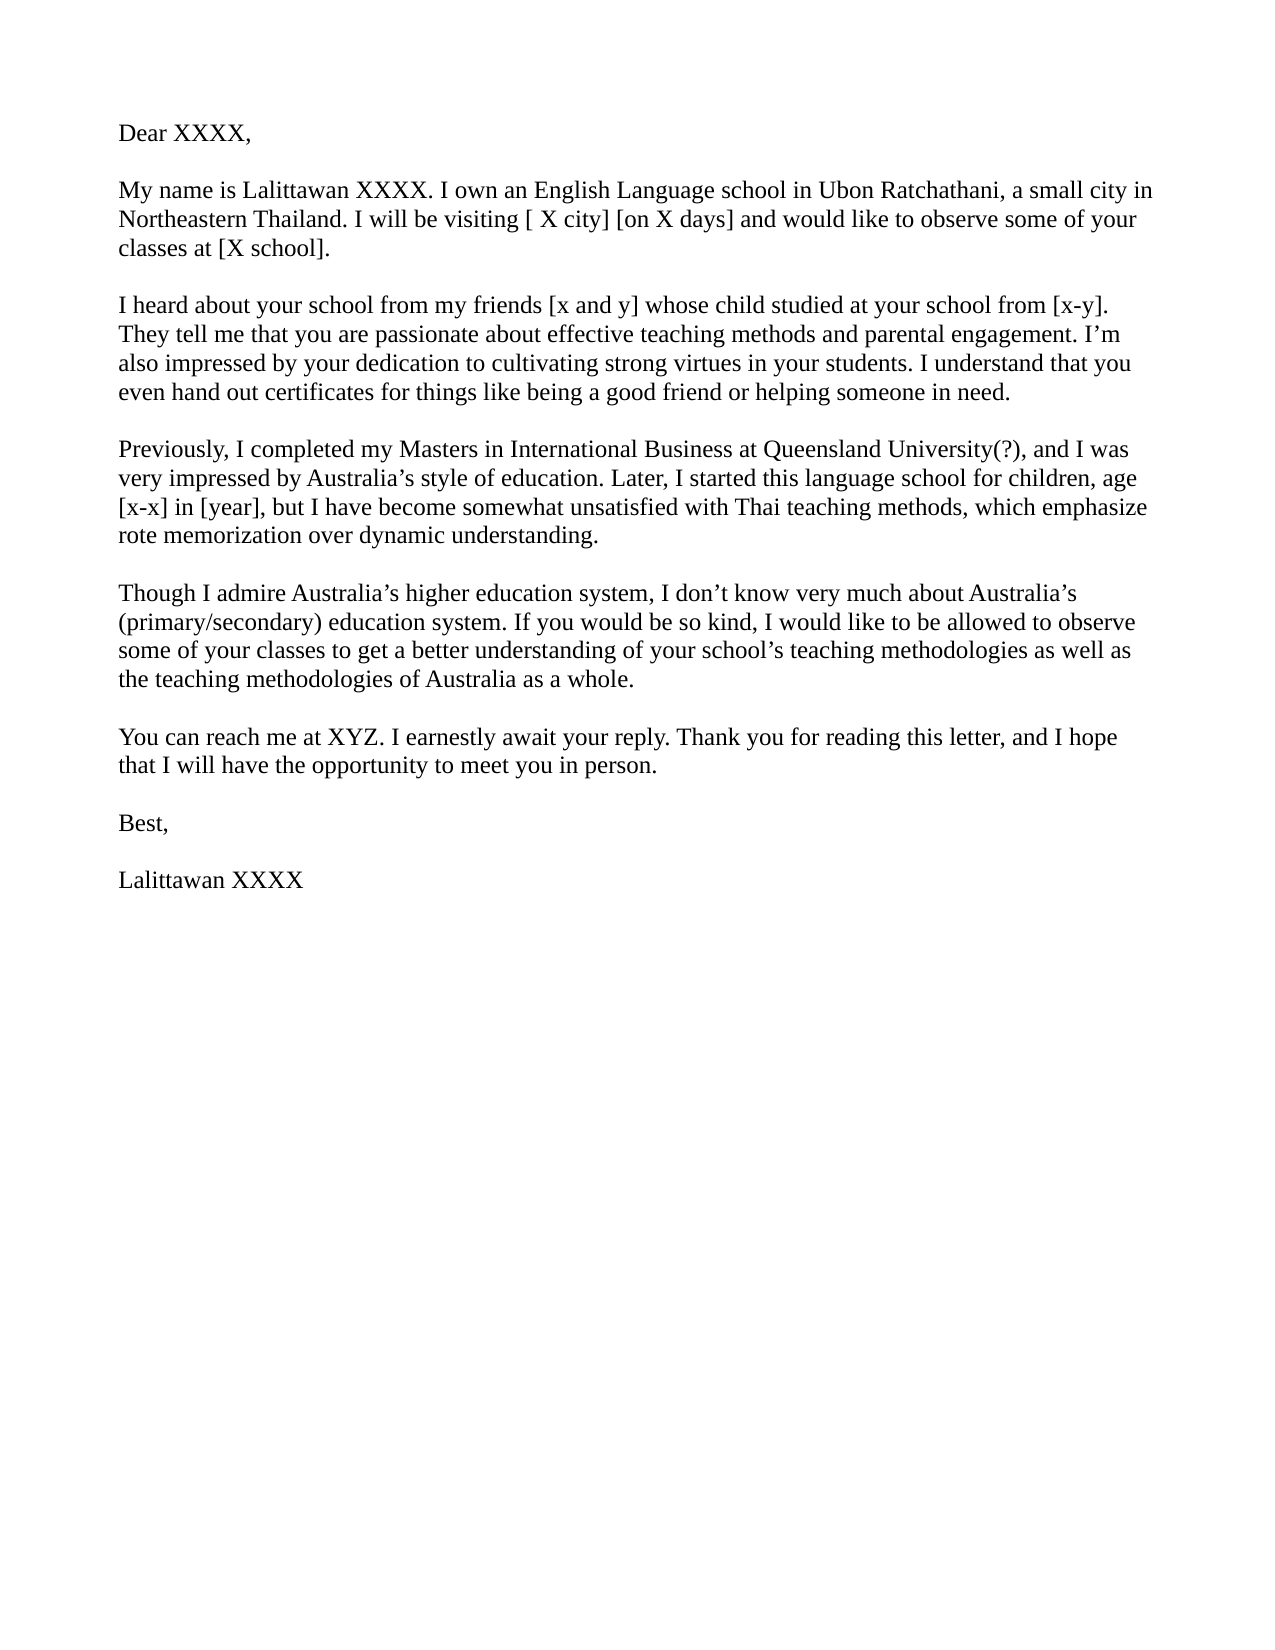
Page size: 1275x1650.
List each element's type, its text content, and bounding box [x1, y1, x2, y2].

text Though I admire Australia’s higher education system, I don’t know very much about Australia’s (primary/secondary) education system. If you would be so kind, I would like to be allowed to observe some of your classes to get a better understanding of your school’s teaching methodologies as well as the teaching methodologies of Australia as a whole. [118, 578, 1157, 693]
text My name is Lalittawan XXXX. I own an English Language school in Ubon Ratchathani, a small city in Northeastern Thailand. I will be visiting [ X city] [on X days] and would like to observe some of your classes at [X school]. [118, 176, 1157, 262]
text Lalittawan XXXX [118, 866, 1157, 894]
text Dear XXXX, [118, 118, 1157, 147]
text I heard about your school from my friends [x and y] whose child studied at your school from [x-y]. They tell me that you are passionate about effective teaching methods and parental engagement. I’m also impressed by your dedication to cultivating strong virtues in your students. I understand that you even hand out certificates for things like being a good friend or helping someone in need. [118, 291, 1157, 406]
text Previously, I completed my Masters in International Business at Queensland University(?), and I was very impressed by Australia’s style of education. Later, I started this language school for children, age [x-x] in [year], but I have become somewhat unsatisfied with Thai teaching methods, which emphasize rote memorization over dynamic understanding. [118, 434, 1157, 549]
text Best, [118, 808, 1157, 837]
text You can reach me at XYZ. I earnestly await your reply. Thank you for reading this letter, and I hope that I will have the opportunity to meet you in person. [118, 722, 1157, 779]
